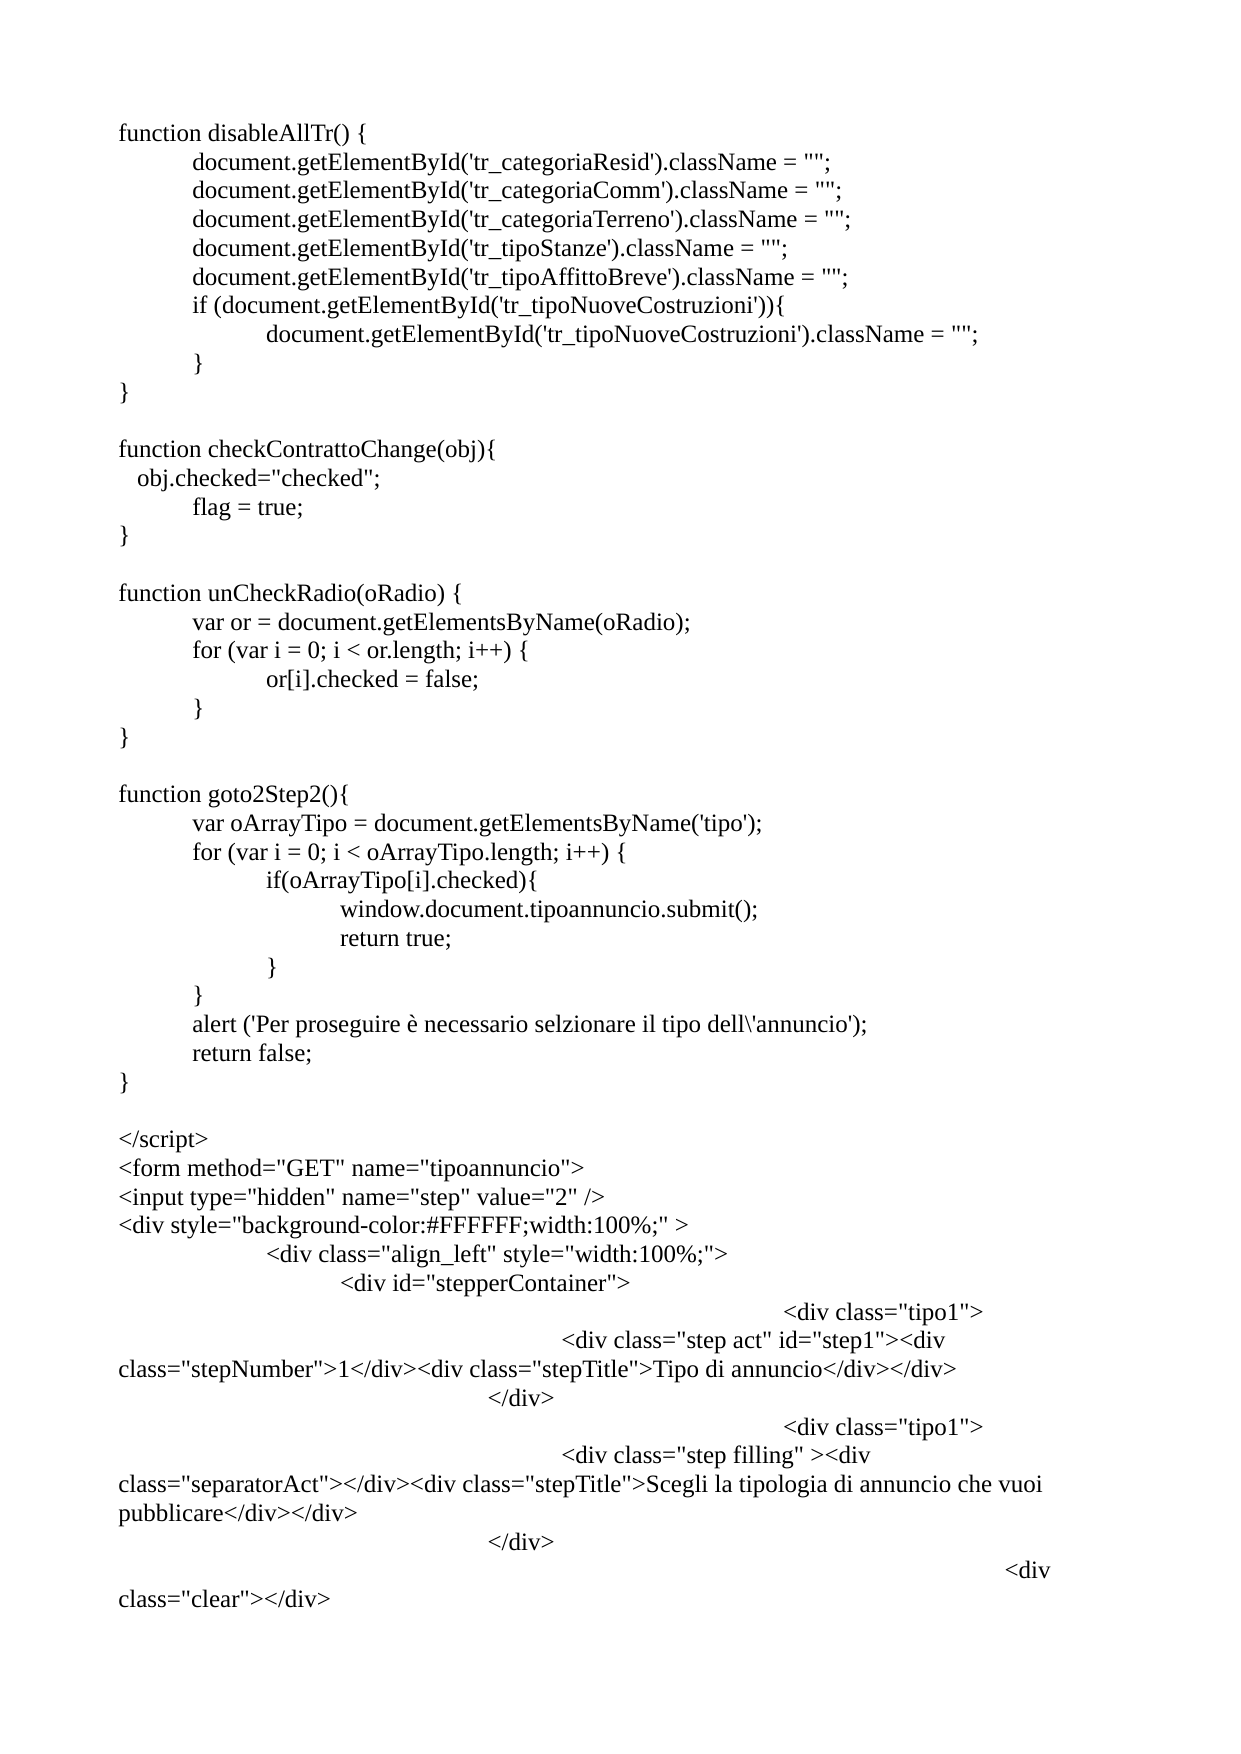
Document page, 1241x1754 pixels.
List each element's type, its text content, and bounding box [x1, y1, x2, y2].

text for (var i = 0; i < oArrayTipo.length; i++) { [118, 837, 1122, 866]
text document.getElementById('tr_tipoAffittoBreve').className = ""; [118, 262, 1122, 291]
text } [118, 1067, 1122, 1096]
text if (document.getElementById('tr_tipoNuoveCostruzioni')){ [118, 291, 1122, 319]
text function checkContrattoChange(obj){ [118, 434, 1122, 463]
text <input type="hidden" name="step" value="2" /> [118, 1182, 1122, 1211]
text if(oArrayTipo[i].checked){ [118, 866, 1122, 894]
text } [118, 693, 1122, 722]
text return true; [118, 923, 1122, 952]
text window.document.tipoannuncio.submit(); [118, 894, 1122, 923]
text for (var i = 0; i < or.length; i++) { [118, 636, 1122, 664]
text document.getElementById('tr_tipoNuoveCostruzioni').className = ""; [118, 319, 1122, 348]
text flag = true; [118, 492, 1122, 521]
text } [118, 722, 1122, 751]
text } [118, 952, 1122, 981]
text return false; [118, 1038, 1122, 1067]
text } [118, 521, 1122, 549]
text <form method="GET" name="tipoannuncio"> [118, 1153, 1122, 1182]
text document.getElementById('tr_categoriaTerreno').className = ""; [118, 204, 1122, 233]
text alert ('Per proseguire è necessario selzionare il tipo dell\'annuncio'); [118, 1009, 1122, 1038]
text or[i].checked = false; [118, 664, 1122, 693]
text } [118, 348, 1122, 377]
text </script> [118, 1124, 1122, 1153]
text var or = document.getElementsByName(oRadio); [118, 607, 1122, 636]
text function unCheckRadio(oRadio) { [118, 578, 1122, 607]
text } [118, 377, 1122, 406]
text obj.checked="checked"; [118, 463, 1122, 492]
text function goto2Step2(){ [118, 779, 1122, 808]
text document.getElementById('tr_tipoStanze').className = ""; [118, 233, 1122, 262]
text } [118, 981, 1122, 1009]
text function disableAllTr() { [118, 118, 1122, 147]
text <div style="background-color:#FFFFFF;width:100%;" > <div class="align_left" style="width:100%;"> <div id="stepperContainer"> <div class="tipo1"> <div class="step act" id="step1"><div class="stepNumber">1</div><div class="stepTitle">Tipo di annuncio</div></div> </div> <div class="tipo1"> <div class="step filling" ><div class="separatorAct"></div><div class="stepTitle">Scegli la tipologia di annuncio che vuoi pubblicare</div></div> </div> <div class="clear"></div> [118, 1211, 1122, 1613]
text document.getElementById('tr_categoriaComm').className = ""; [118, 176, 1122, 204]
text document.getElementById('tr_categoriaResid').className = ""; [118, 147, 1122, 176]
text var oArrayTipo = document.getElementsByName('tipo'); [118, 808, 1122, 837]
